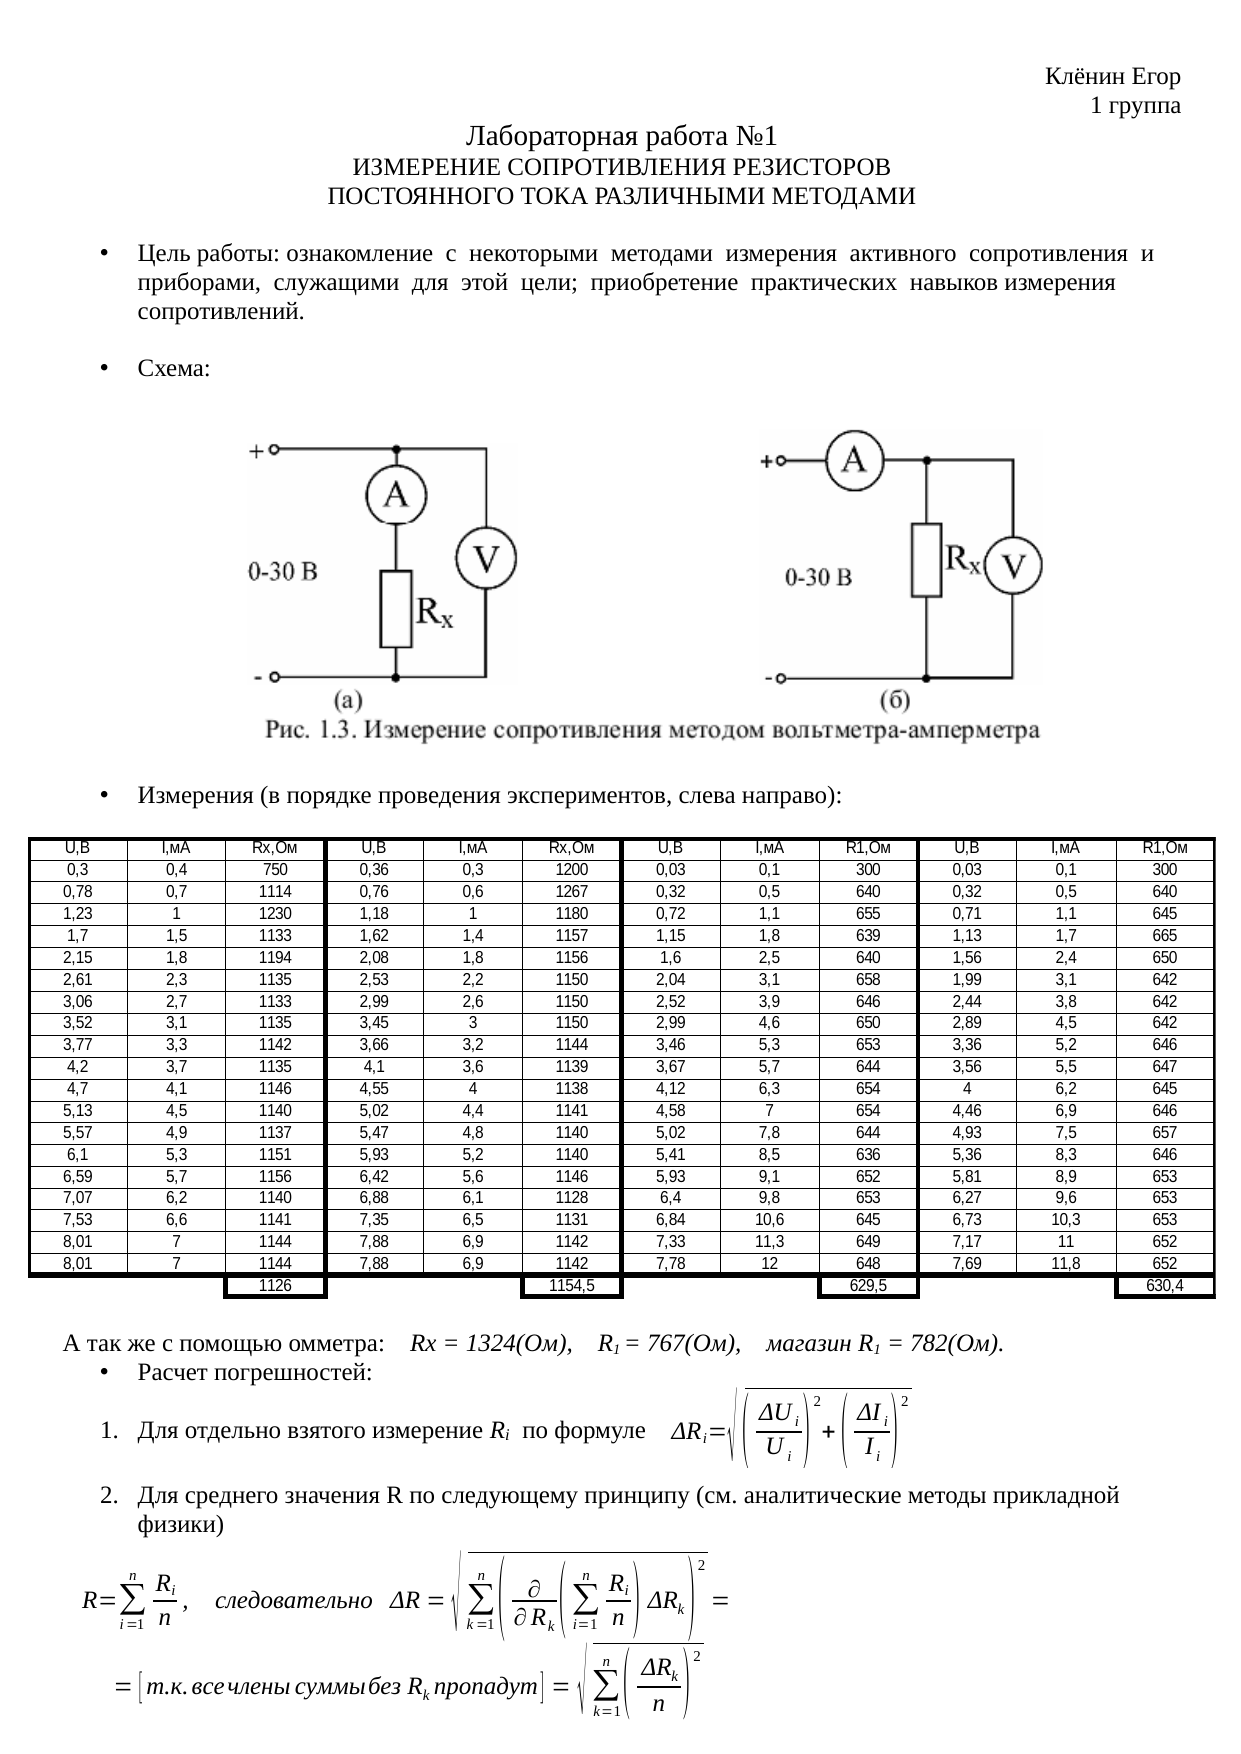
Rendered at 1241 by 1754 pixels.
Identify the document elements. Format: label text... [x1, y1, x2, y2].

text ПОСТОЯННОГО ТОКА РАЗЛИЧНЫМИ МЕТОДАМИ [62, 181, 1181, 209]
text А так же с помощью омметра: Rx = 1324(Ом), R1 = 767(Ом), магазин R1 = 782(Ом). [62, 1328, 1181, 1357]
list Цель работы: ознакомление с некоторыми методами измерения активного сопротивления и приборами, служащими для этой цели; приобретение практических навыков измерения сопротивлений. [100, 238, 1181, 324]
list Для отдельно взятого измерение Ri по формуле [100, 1386, 1181, 1468]
picture [162, 410, 1082, 752]
text Клёнин Егор [62, 61, 1181, 90]
list Схема: [100, 353, 1181, 382]
list Расчет погрешностей: [100, 1357, 1181, 1386]
text ИЗМЕРЕНИЕ СОПРОТИВЛЕНИЯ РЕЗИСТОРОВ [62, 152, 1181, 181]
text 1 группа [62, 90, 1181, 118]
text Лабораторная работа №1 [62, 118, 1181, 152]
list Измерения (в порядке проведения экспериментов, слева направо): [100, 780, 1181, 809]
list Для среднего значения R по следующему принципу (см. аналитические методы прикладной физики) [100, 1480, 1181, 1538]
